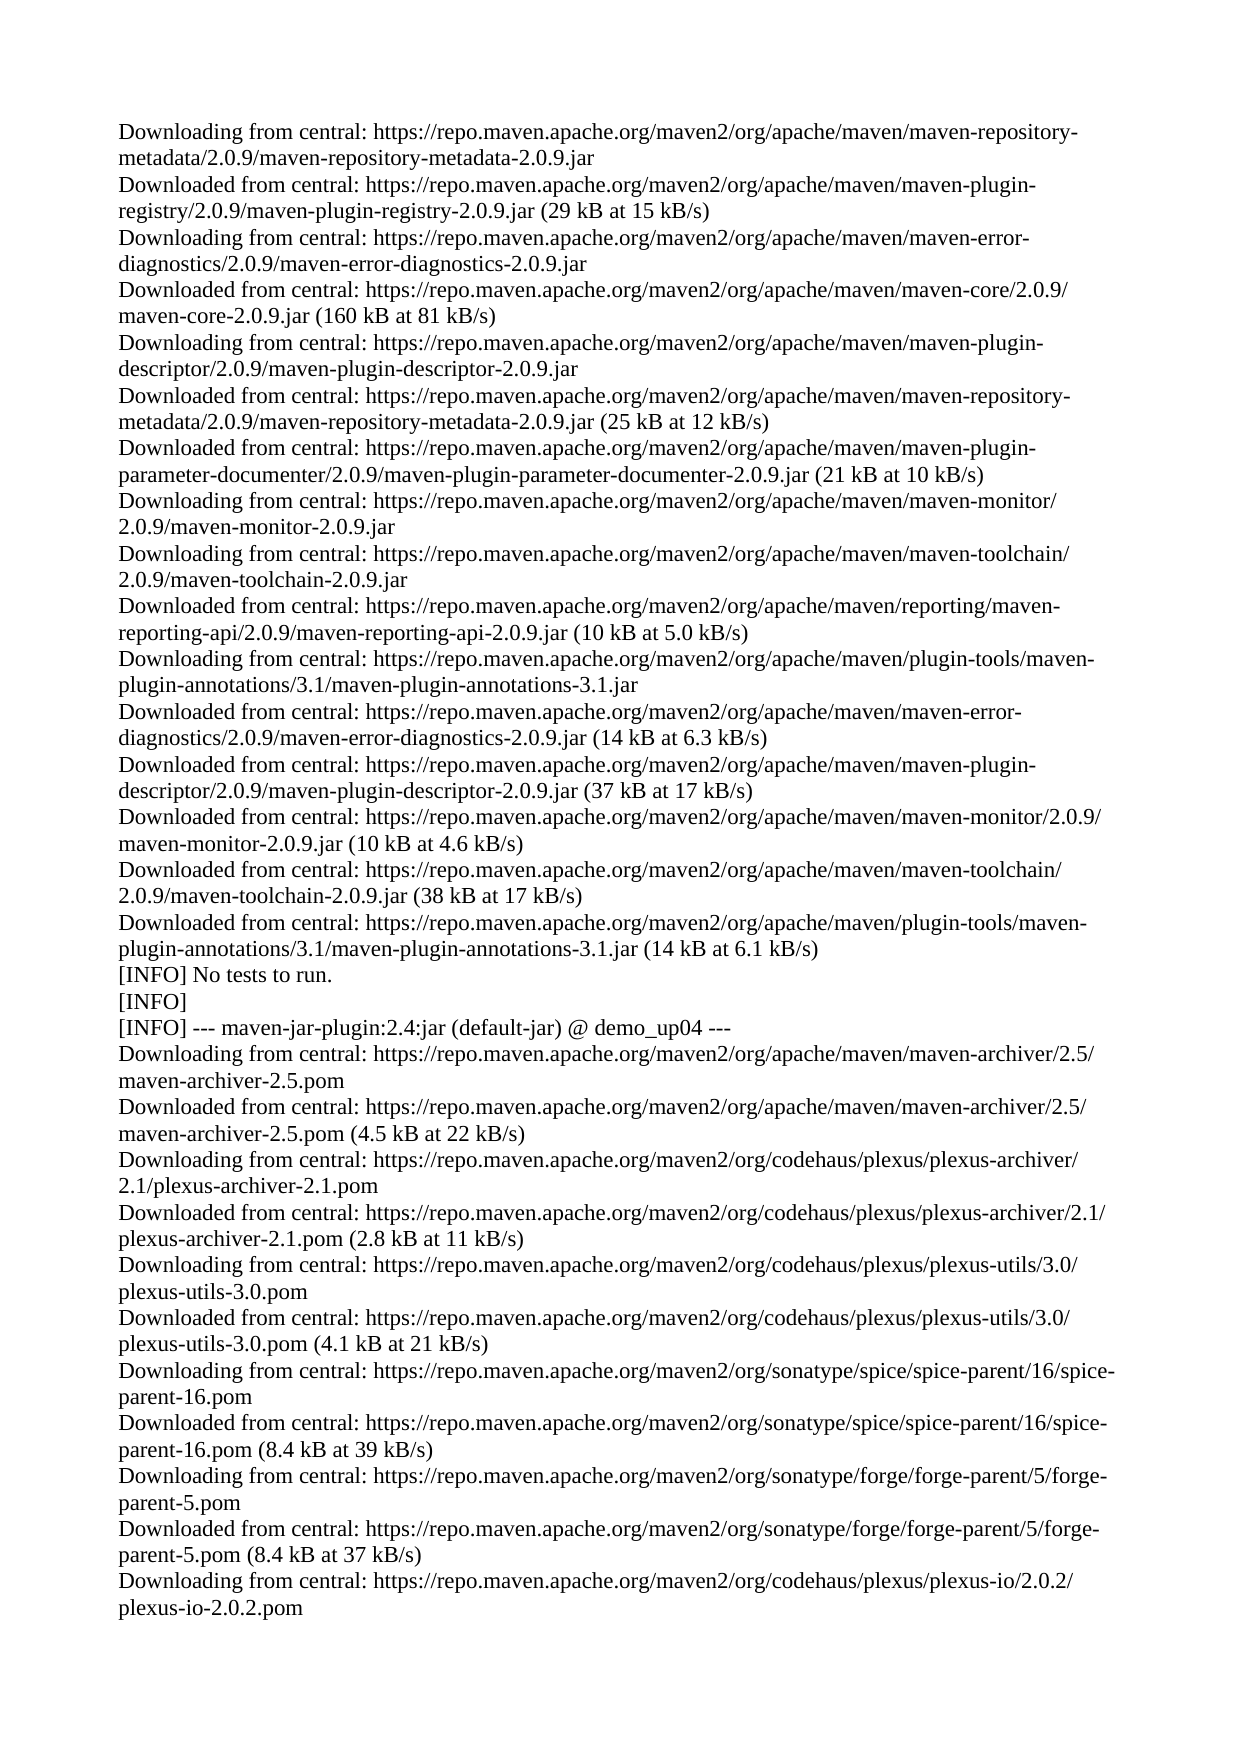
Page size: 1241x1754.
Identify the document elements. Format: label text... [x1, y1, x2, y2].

text Downloading from central: https://repo.maven.apache.org/maven2/org/sonatype/forge/forge-parent/5/forge-parent-5.pom [118, 1462, 1122, 1515]
text Downloaded from central: https://repo.maven.apache.org/maven2/org/codehaus/plexus/plexus-utils/3.0/plexus-utils-3.0.pom (4.1 kB at 21 kB/s) [118, 1304, 1122, 1357]
text Downloading from central: https://repo.maven.apache.org/maven2/org/apache/maven/maven-repository-metadata/2.0.9/maven-repository-metadata-2.0.9.jar [118, 118, 1122, 171]
text Downloaded from central: https://repo.maven.apache.org/maven2/org/sonatype/spice/spice-parent/16/spice-parent-16.pom (8.4 kB at 39 kB/s) [118, 1409, 1122, 1462]
text Downloaded from central: https://repo.maven.apache.org/maven2/org/apache/maven/plugin-tools/maven-plugin-annotations/3.1/maven-plugin-annotations-3.1.jar (14 kB at 6.1 kB/s) [118, 909, 1122, 961]
text [INFO] No tests to run. [118, 961, 1122, 988]
text [INFO] [118, 988, 1122, 1014]
text Downloaded from central: https://repo.maven.apache.org/maven2/org/apache/maven/maven-plugin-descriptor/2.0.9/maven-plugin-descriptor-2.0.9.jar (37 kB at 17 kB/s) [118, 751, 1122, 803]
text Downloading from central: https://repo.maven.apache.org/maven2/org/apache/maven/plugin-tools/maven-plugin-annotations/3.1/maven-plugin-annotations-3.1.jar [118, 645, 1122, 698]
text Downloading from central: https://repo.maven.apache.org/maven2/org/sonatype/spice/spice-parent/16/spice-parent-16.pom [118, 1357, 1122, 1409]
text Downloaded from central: https://repo.maven.apache.org/maven2/org/apache/maven/maven-plugin-parameter-documenter/2.0.9/maven-plugin-parameter-documenter-2.0.9.jar (21 kB at 10 kB/s) [118, 434, 1122, 487]
text Downloading from central: https://repo.maven.apache.org/maven2/org/apache/maven/maven-error-diagnostics/2.0.9/maven-error-diagnostics-2.0.9.jar [118, 223, 1122, 276]
text Downloaded from central: https://repo.maven.apache.org/maven2/org/apache/maven/maven-repository-metadata/2.0.9/maven-repository-metadata-2.0.9.jar (25 kB at 12 kB/s) [118, 382, 1122, 434]
text Downloading from central: https://repo.maven.apache.org/maven2/org/codehaus/plexus/plexus-archiver/2.1/plexus-archiver-2.1.pom [118, 1146, 1122, 1199]
text Downloaded from central: https://repo.maven.apache.org/maven2/org/apache/maven/maven-core/2.0.9/maven-core-2.0.9.jar (160 kB at 81 kB/s) [118, 276, 1122, 329]
text Downloaded from central: https://repo.maven.apache.org/maven2/org/codehaus/plexus/plexus-archiver/2.1/plexus-archiver-2.1.pom (2.8 kB at 11 kB/s) [118, 1199, 1122, 1251]
text Downloaded from central: https://repo.maven.apache.org/maven2/org/apache/maven/reporting/maven-reporting-api/2.0.9/maven-reporting-api-2.0.9.jar (10 kB at 5.0 kB/s) [118, 592, 1122, 645]
text Downloading from central: https://repo.maven.apache.org/maven2/org/codehaus/plexus/plexus-io/2.0.2/plexus-io-2.0.2.pom [118, 1568, 1122, 1620]
text Downloading from central: https://repo.maven.apache.org/maven2/org/apache/maven/maven-toolchain/2.0.9/maven-toolchain-2.0.9.jar [118, 540, 1122, 592]
text Downloading from central: https://repo.maven.apache.org/maven2/org/apache/maven/maven-monitor/2.0.9/maven-monitor-2.0.9.jar [118, 487, 1122, 540]
text Downloaded from central: https://repo.maven.apache.org/maven2/org/sonatype/forge/forge-parent/5/forge-parent-5.pom (8.4 kB at 37 kB/s) [118, 1515, 1122, 1568]
text Downloaded from central: https://repo.maven.apache.org/maven2/org/apache/maven/maven-plugin-registry/2.0.9/maven-plugin-registry-2.0.9.jar (29 kB at 15 kB/s) [118, 171, 1122, 223]
text Downloaded from central: https://repo.maven.apache.org/maven2/org/apache/maven/maven-archiver/2.5/maven-archiver-2.5.pom (4.5 kB at 22 kB/s) [118, 1093, 1122, 1146]
text [INFO] --- maven-jar-plugin:2.4:jar (default-jar) @ demo_up04 --- [118, 1014, 1122, 1041]
text Downloading from central: https://repo.maven.apache.org/maven2/org/apache/maven/maven-archiver/2.5/maven-archiver-2.5.pom [118, 1041, 1122, 1093]
text Downloading from central: https://repo.maven.apache.org/maven2/org/codehaus/plexus/plexus-utils/3.0/plexus-utils-3.0.pom [118, 1251, 1122, 1304]
text Downloaded from central: https://repo.maven.apache.org/maven2/org/apache/maven/maven-monitor/2.0.9/maven-monitor-2.0.9.jar (10 kB at 4.6 kB/s) [118, 803, 1122, 856]
text Downloaded from central: https://repo.maven.apache.org/maven2/org/apache/maven/maven-error-diagnostics/2.0.9/maven-error-diagnostics-2.0.9.jar (14 kB at 6.3 kB/s) [118, 698, 1122, 751]
text Downloaded from central: https://repo.maven.apache.org/maven2/org/apache/maven/maven-toolchain/2.0.9/maven-toolchain-2.0.9.jar (38 kB at 17 kB/s) [118, 856, 1122, 909]
text Downloading from central: https://repo.maven.apache.org/maven2/org/apache/maven/maven-plugin-descriptor/2.0.9/maven-plugin-descriptor-2.0.9.jar [118, 329, 1122, 382]
